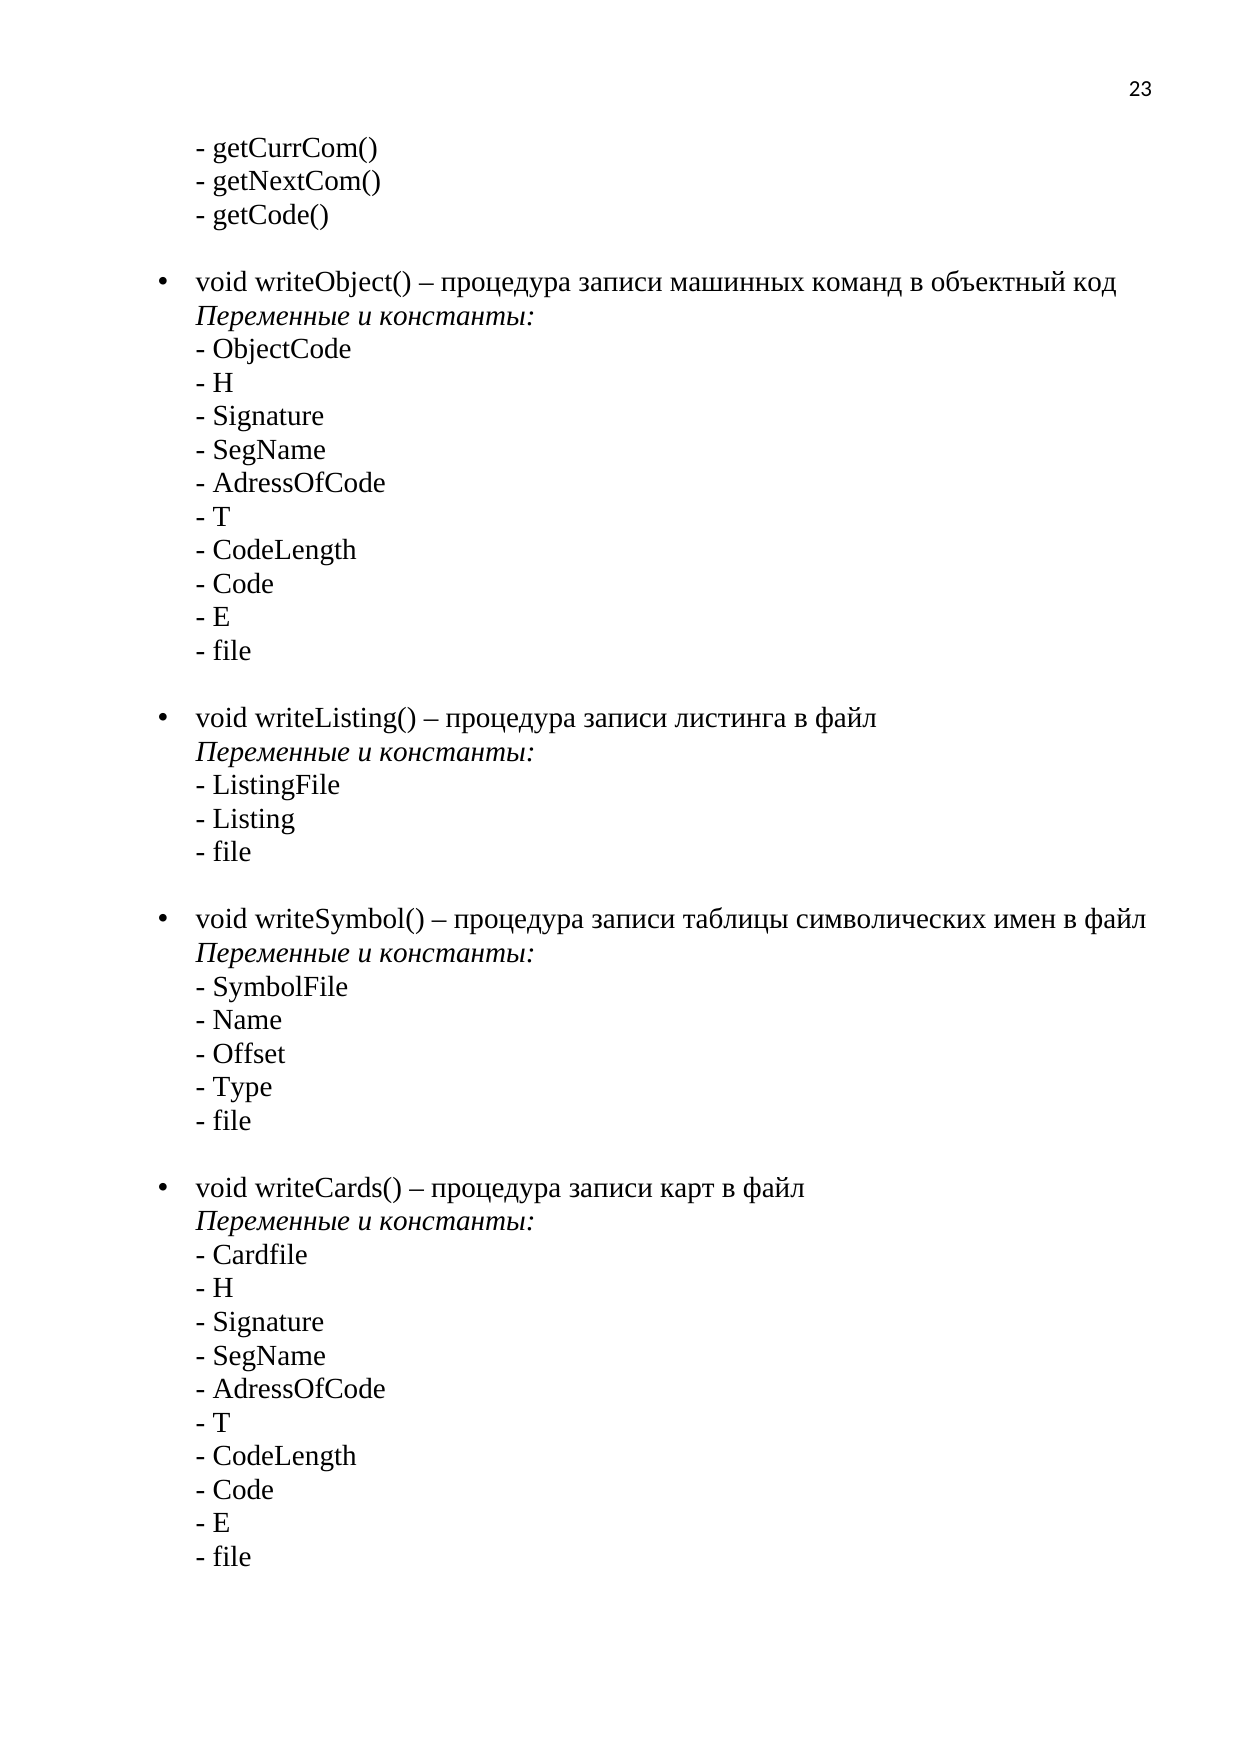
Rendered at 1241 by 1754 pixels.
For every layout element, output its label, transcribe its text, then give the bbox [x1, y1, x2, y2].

list - H [158, 1271, 1152, 1304]
list Переменные и константы: [158, 1203, 1152, 1237]
list - Cardfile [158, 1237, 1152, 1271]
list - SegName [158, 1338, 1152, 1371]
list Переменные и константы: [158, 734, 1152, 767]
list - AdressOfCode [158, 1371, 1152, 1405]
list Переменные и константы: [158, 935, 1152, 969]
list - Code [158, 1472, 1152, 1505]
list - getNextCom() [158, 163, 1152, 197]
list - ObjectCode [158, 331, 1152, 365]
list - AdressOfCode [158, 465, 1152, 499]
list void writeObject() – процедура записи машинных команд в объектный код [158, 264, 1152, 298]
list - E [158, 599, 1152, 633]
list - H [158, 365, 1152, 398]
list - SymbolFile [158, 969, 1152, 1002]
list void writeCards() – процедура записи карт в файл [158, 1170, 1152, 1203]
list - CodeLength [158, 1438, 1152, 1472]
list - getCurrCom() [158, 130, 1152, 163]
list - T [158, 1405, 1152, 1438]
list - T [158, 499, 1152, 532]
list Переменные и константы: [158, 298, 1152, 331]
list void writeSymbol() – процедура записи таблицы символических имен в файл [158, 901, 1152, 935]
list - file [158, 633, 1152, 667]
list - file [158, 1103, 1152, 1136]
list - getCode() [158, 197, 1152, 230]
list - CodeLength [158, 532, 1152, 566]
list - Type [158, 1069, 1152, 1103]
list - Signature [158, 398, 1152, 432]
list - Signature [158, 1304, 1152, 1338]
list - SegName [158, 432, 1152, 465]
list - file [158, 1539, 1152, 1572]
list void writeListing() – процедура записи листинга в файл [158, 700, 1152, 734]
list - file [158, 834, 1152, 868]
list - Offset [158, 1036, 1152, 1069]
list - Name [158, 1002, 1152, 1036]
list - ListingFile [158, 767, 1152, 801]
list - Code [158, 566, 1152, 599]
list - Listing [158, 801, 1152, 834]
list - E [158, 1505, 1152, 1539]
